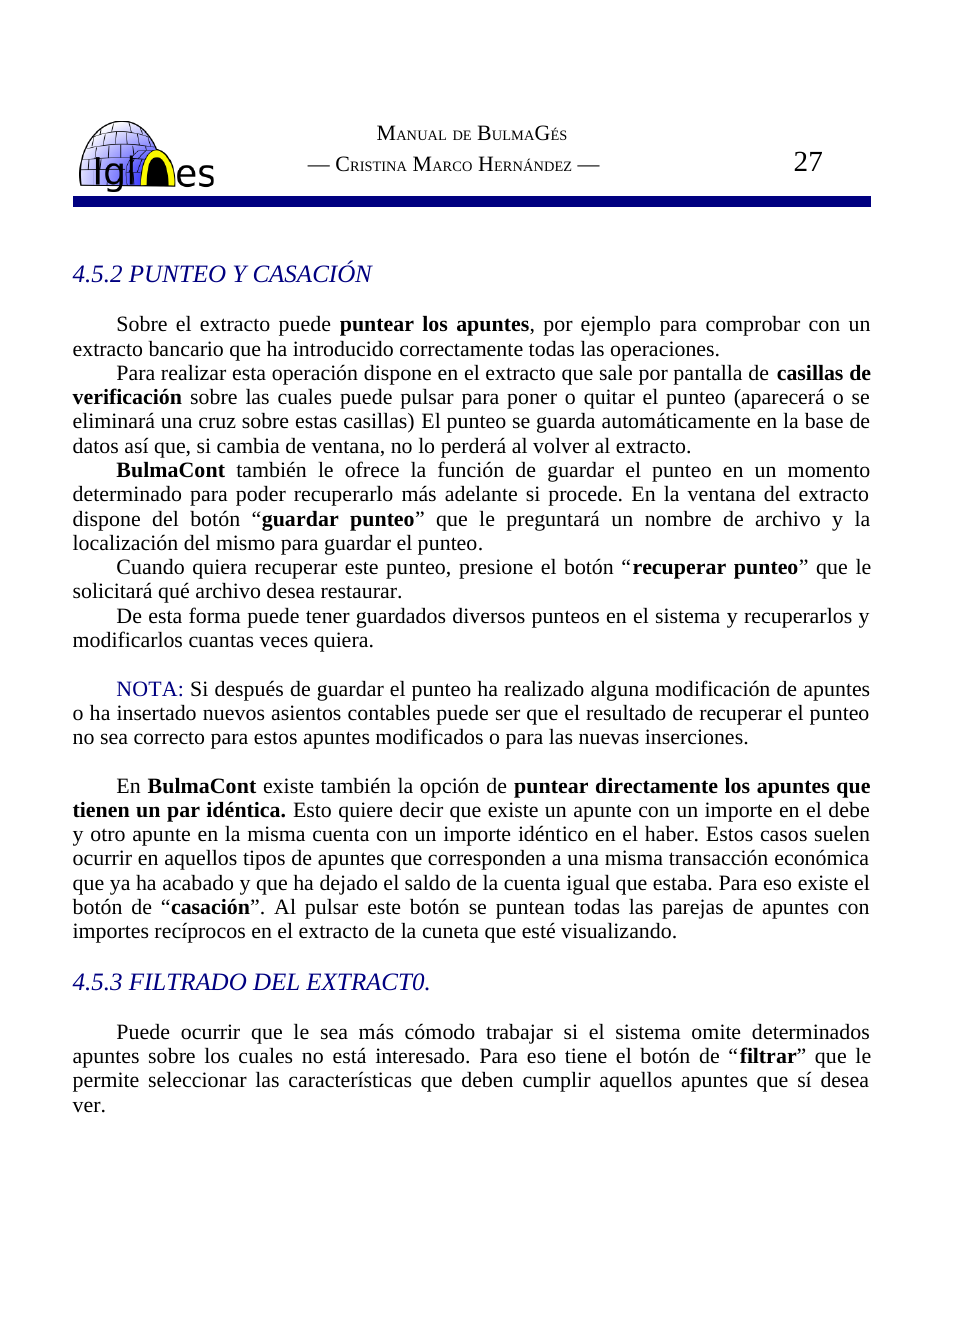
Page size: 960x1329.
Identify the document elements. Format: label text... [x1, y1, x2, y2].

text 4.5.3 FILTRADO DEL EXTRACT0. [72, 968, 871, 995]
picture [79, 121, 214, 192]
text 4.5.2 PUNTEO Y CASACIÓN [72, 260, 871, 288]
text En BulmaCont existe también la opción de puntear directamente los apuntes que tienen un par idéntica. Esto quiere decir que existe un apunte con un importe en el debe y otro apunte en la misma cuenta con un importe idéntico en el haber. Estos casos suelen ocurrir en aquellos tipos de apuntes que corresponden a una misma transacción económica que ya ha acabado y que ha dejado el saldo de la cuenta igual que estaba. Para eso existe el botón de “casación”. Al pulsar este botón se puntean todas las parejas de apuntes con importes recíprocos en el extracto de la cuneta que esté visualizando. [72, 773, 871, 943]
text Para realizar esta operación dispone en el extracto que sale por pantalla de casillas de verificación sobre las cuales puede pulsar para poner o quitar el punteo (aparecerá o se eliminará una cruz sobre estas casillas) El punteo se guarda automáticamente en la base de datos así que, si cambia de ventana, no lo perderá al volver al extracto. [72, 361, 871, 458]
text Sobre el extracto puede puntear los apuntes, por ejemplo para comprobar con un extracto bancario que ha introducido correctamente todas las operaciones. [72, 312, 871, 361]
text BulmaCont también le ofrece la función de guardar el punteo en un momento determinado para poder recuperarlo más adelante si procede. En la ventana del extracto dispone del botón “guardar punteo” que le preguntará un nombre de archivo y la localización del mismo para guardar el punteo. [72, 458, 871, 555]
text NOTA: Si después de guardar el punteo ha realizado alguna modificación de apuntes o ha insertado nuevos asientos contables puede ser que el resultado de recuperar el punteo no sea correcto para estos apuntes modificados o para las nuevas inserciones. [72, 676, 871, 749]
text Puede ocurrir que le sea más cómodo trabajar si el sistema omite determinados apuntes sobre los cuales no está interesado. Para eso tiene el botón de “filtrar” que le permite seleccionar las características que deben cumplir aquellos apuntes que sí desea ver. [72, 1020, 871, 1117]
text Cuando quiera recuperar este punteo, presione el botón “recuperar punteo” que le solicitará qué archivo desea restaurar. [72, 555, 871, 604]
text De esta forma puede tener guardados diversos punteos en el sistema y recuperarlos y modificarlos cuantas veces quiera. [72, 604, 871, 652]
